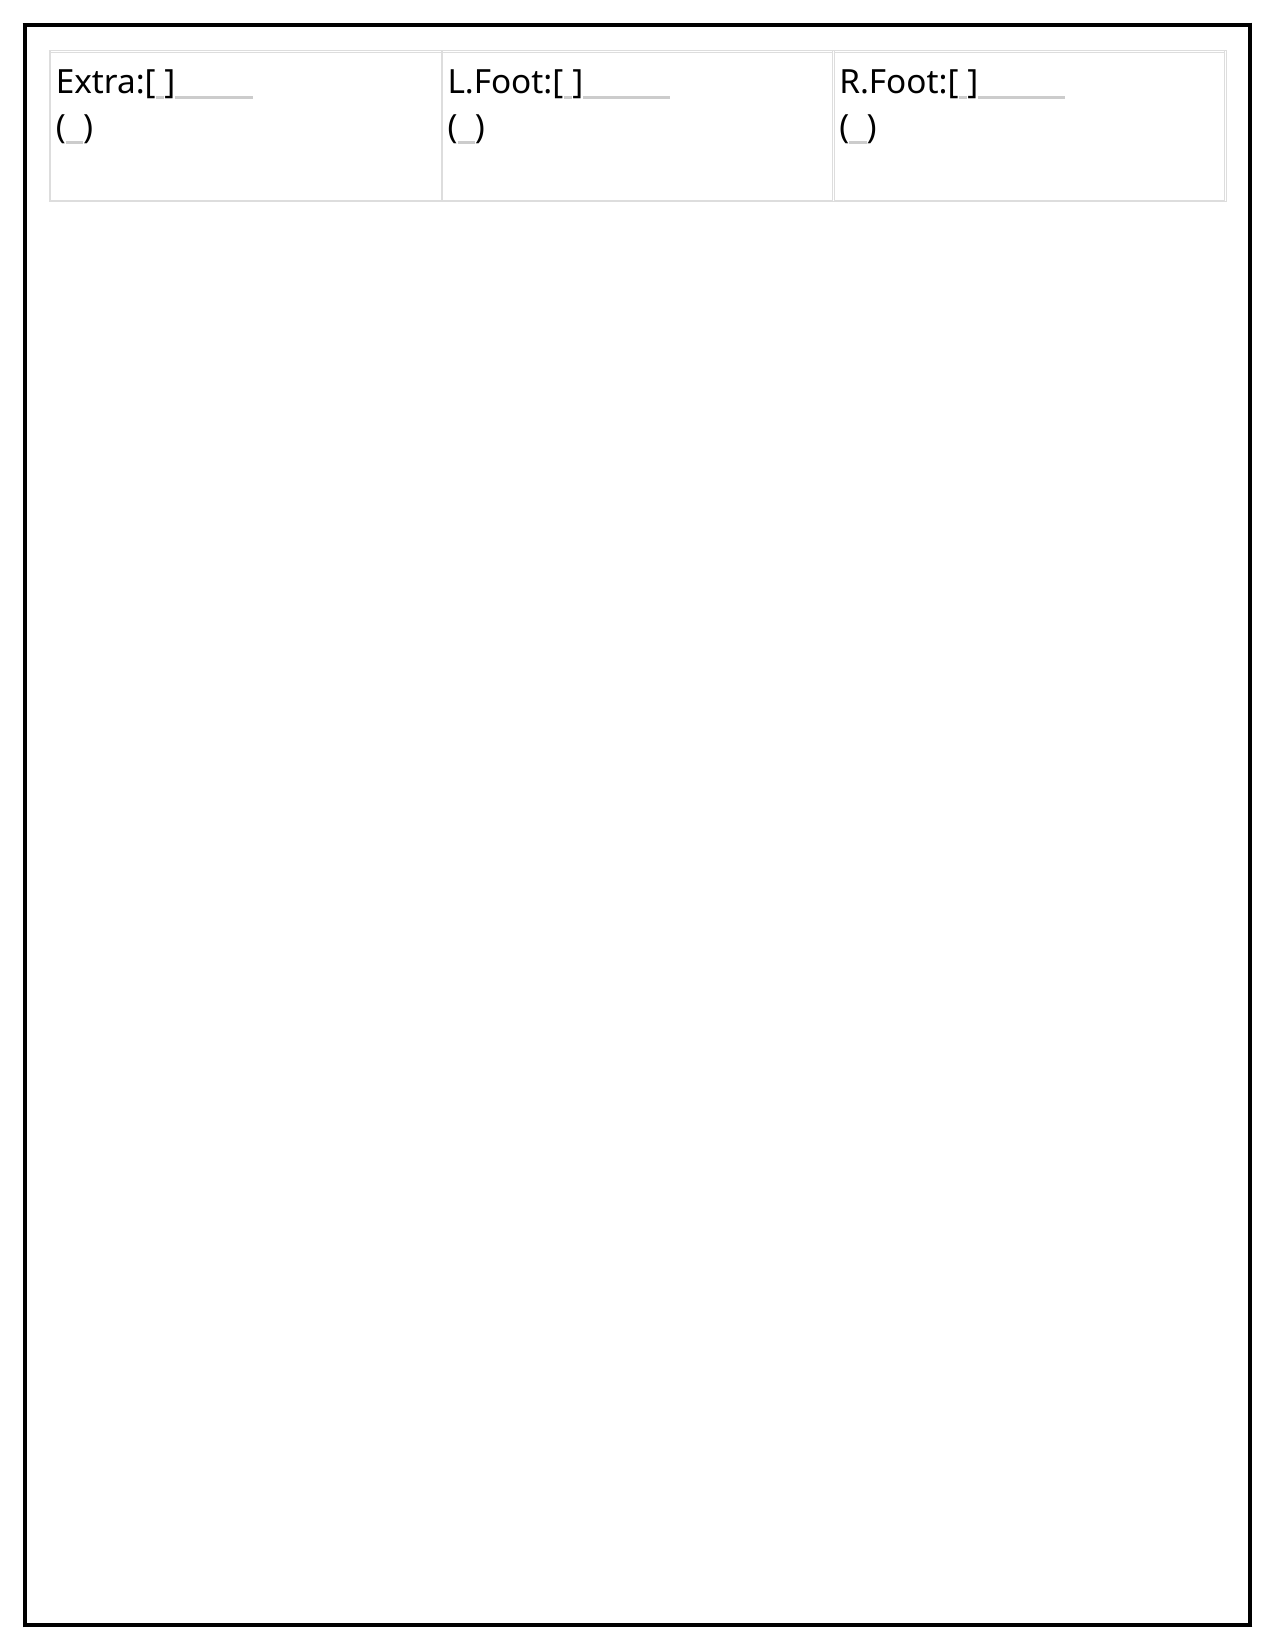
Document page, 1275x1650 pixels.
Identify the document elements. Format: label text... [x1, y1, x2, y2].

table_cell L.Foot:[ ] ( ) [443, 53, 832, 200]
table_cell R.Foot:[ ] ( ) [835, 53, 1224, 200]
table_cell Extra:[ ] ( ) [51, 53, 441, 200]
